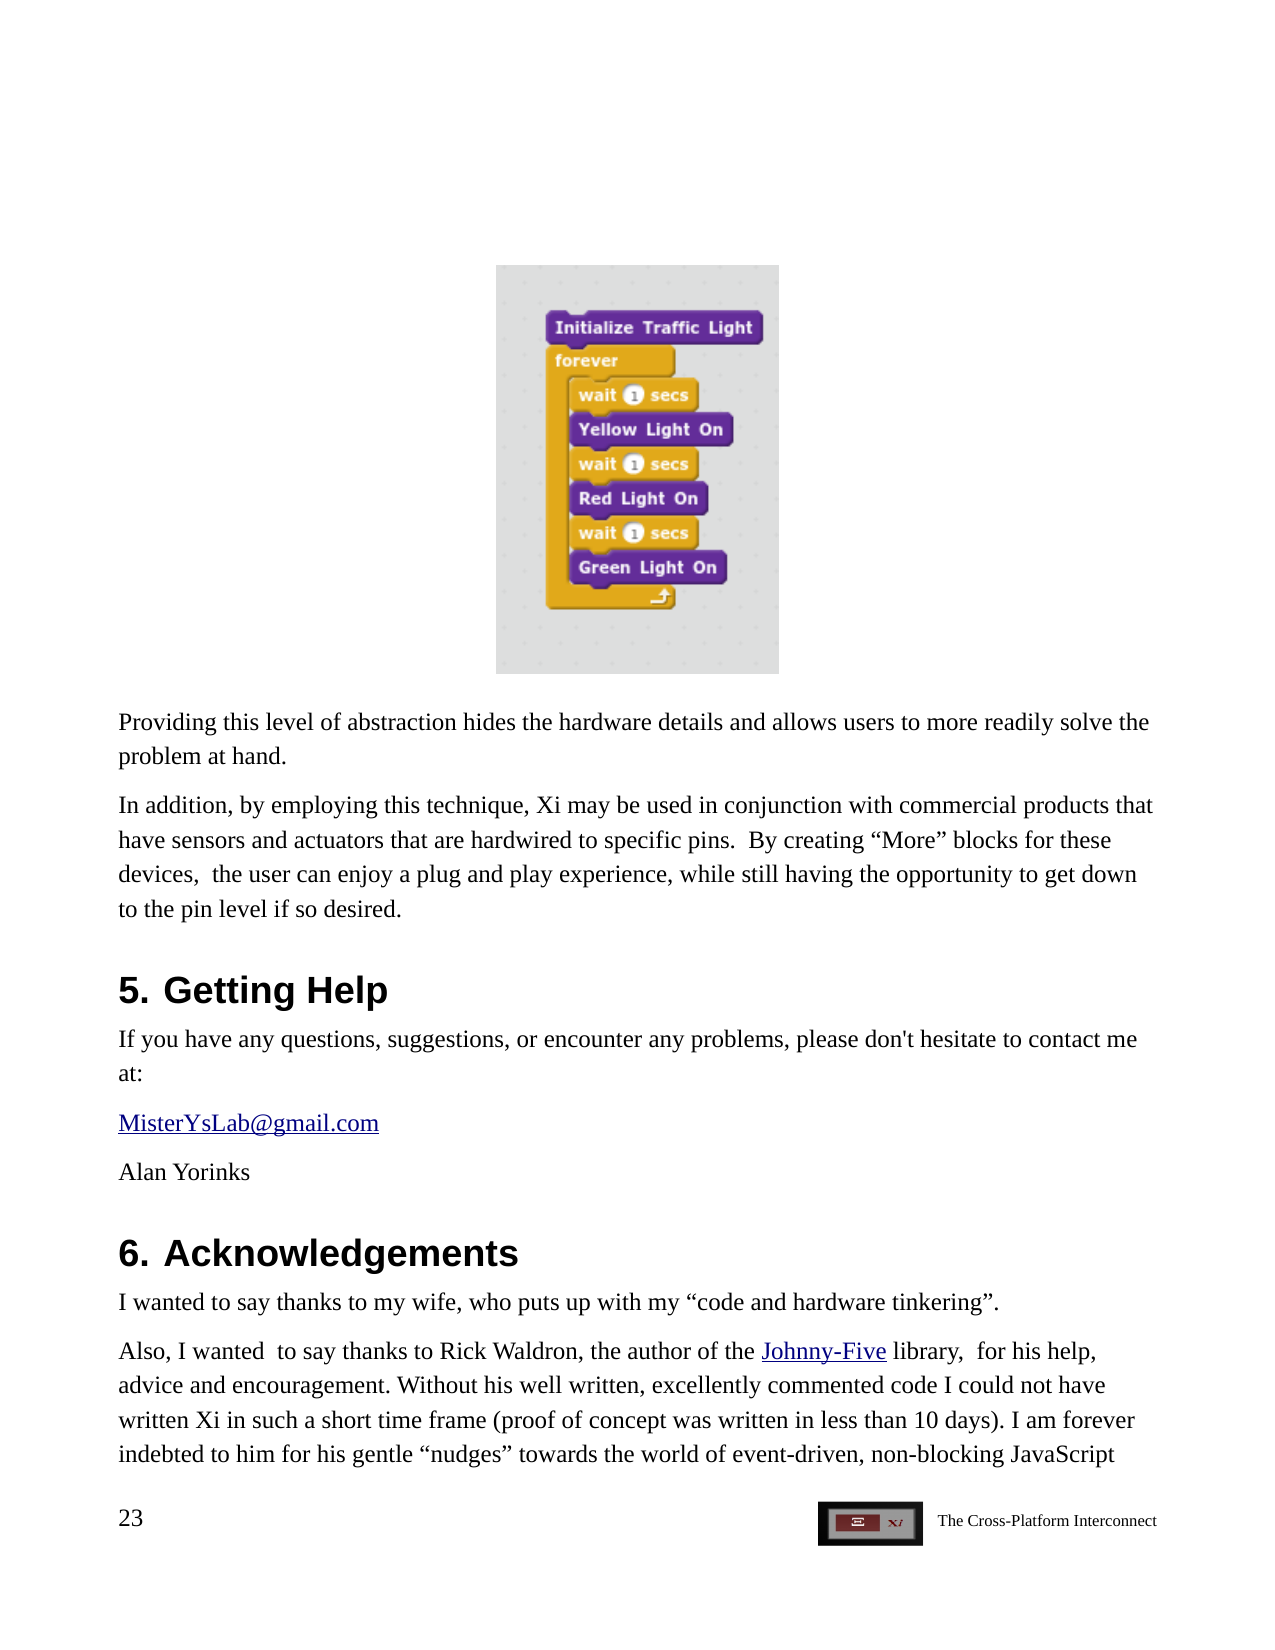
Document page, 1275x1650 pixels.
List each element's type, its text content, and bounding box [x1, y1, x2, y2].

text I wanted to say thanks to my wife, who puts up with my “code and hardware tinkering”. [118, 1287, 1157, 1316]
text Alan Yorinks [118, 1157, 1157, 1185]
picture [817, 1501, 924, 1546]
subtitle Getting Help [118, 968, 1157, 1012]
picture [496, 265, 779, 674]
subtitle Acknowledgements [118, 1231, 1157, 1274]
text Also, I wanted to say thanks to Rick Waldron, the author of the Johnny-Five library, for his help, advice and encouragement. Without his well written, excellently commented code I could not have written Xi in such a short time frame (proof of concept was written in less than 10 days). I am forever indebted to him for his gentle “nudges” towards the world of event-driven, non-blocking JavaScript [118, 1336, 1157, 1468]
text If you have any questions, suggestions, or encounter any problems, please don't hesitate to contact me at: [118, 1024, 1157, 1087]
text Providing this level of abstraction hides the hardware details and allows users to more readily solve the problem at hand. [118, 707, 1157, 770]
text In addition, by employing this technique, Xi may be used in conjunction with commercial products that have sensors and actuators that are hardwired to specific pins. By creating “More” blocks for these devices, the user can enjoy a plug and play experience, while still having the opportunity to get down to the pin level if so desired. [118, 790, 1157, 923]
text MisterYsLab@gmail.com [118, 1108, 1157, 1136]
